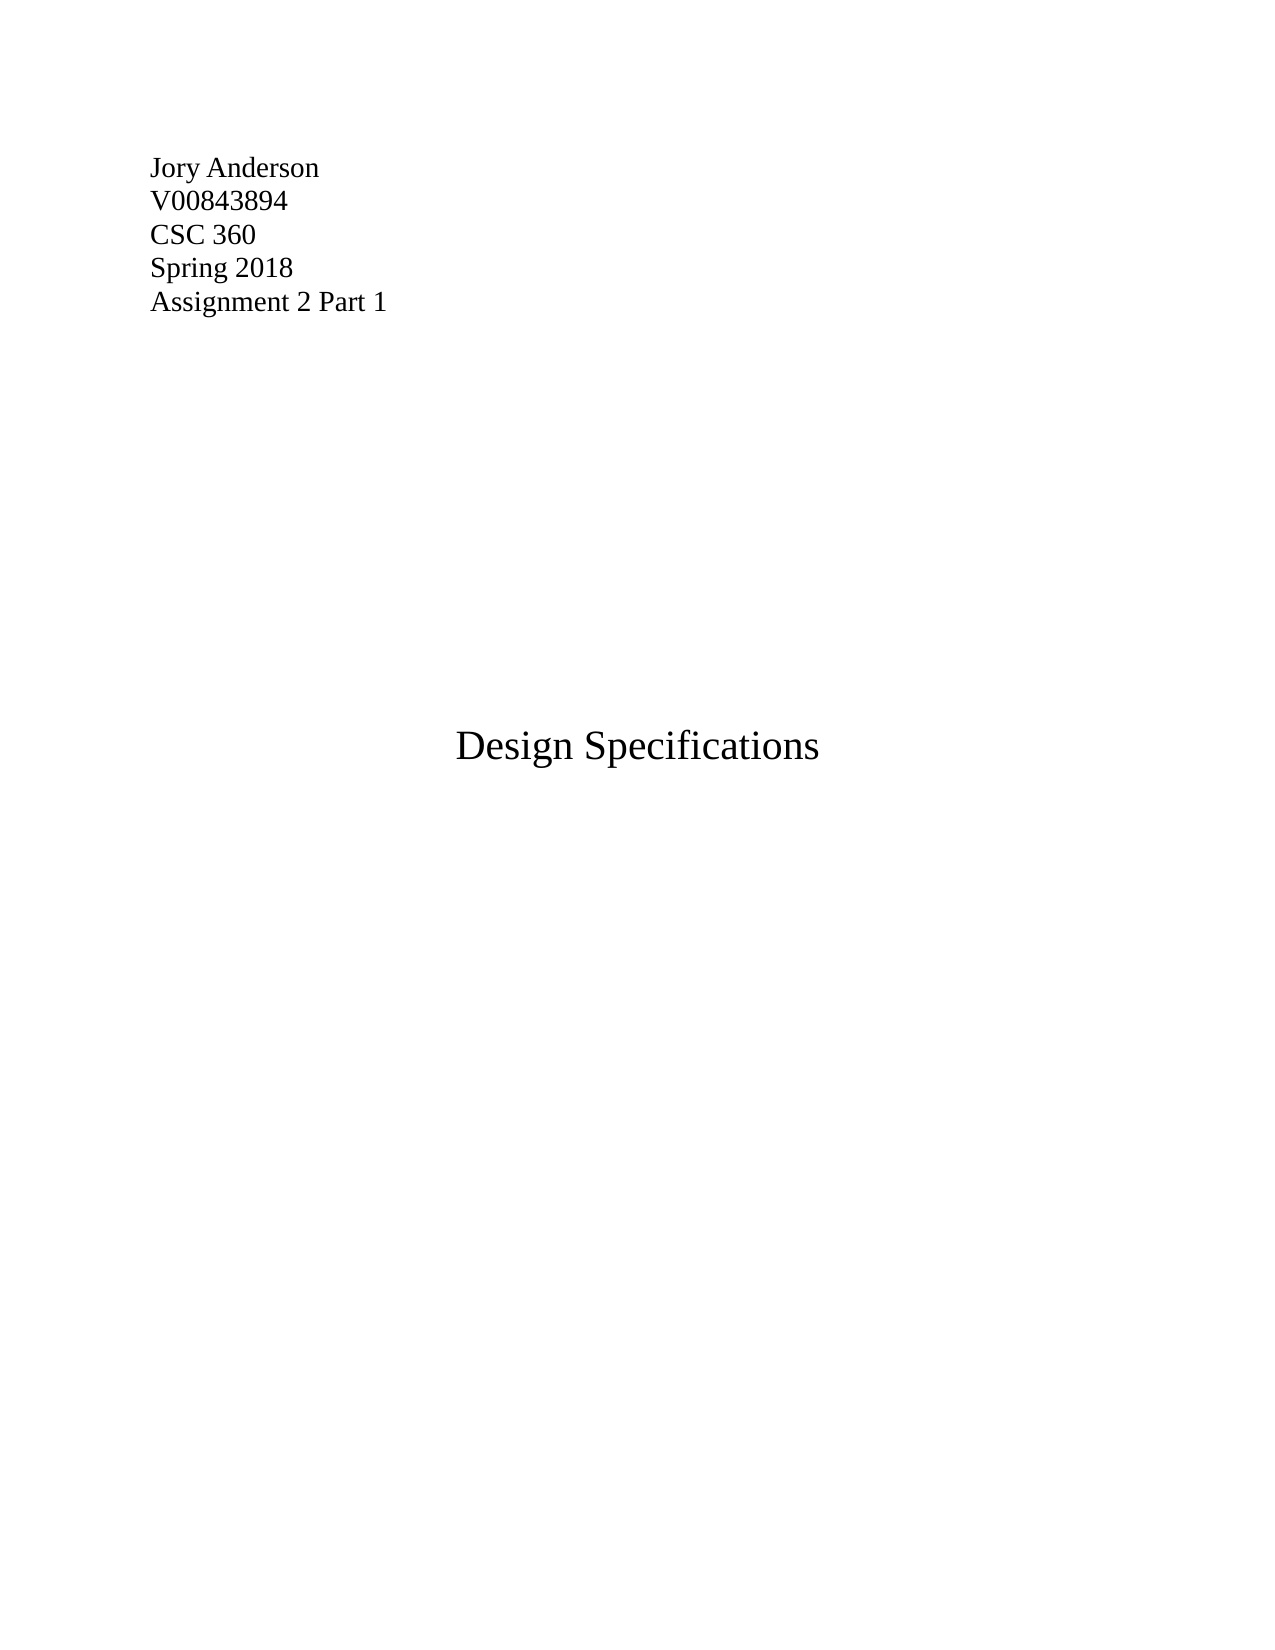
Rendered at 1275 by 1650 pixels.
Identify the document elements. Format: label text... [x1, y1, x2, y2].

text Design Specifications [150, 720, 1125, 768]
text Spring 2018 [150, 251, 1125, 284]
text CSC 360 [150, 217, 1125, 251]
text Assignment 2 Part 1 [150, 284, 1125, 318]
text V00843894 [150, 183, 1125, 217]
text Jory Anderson [150, 150, 1125, 183]
